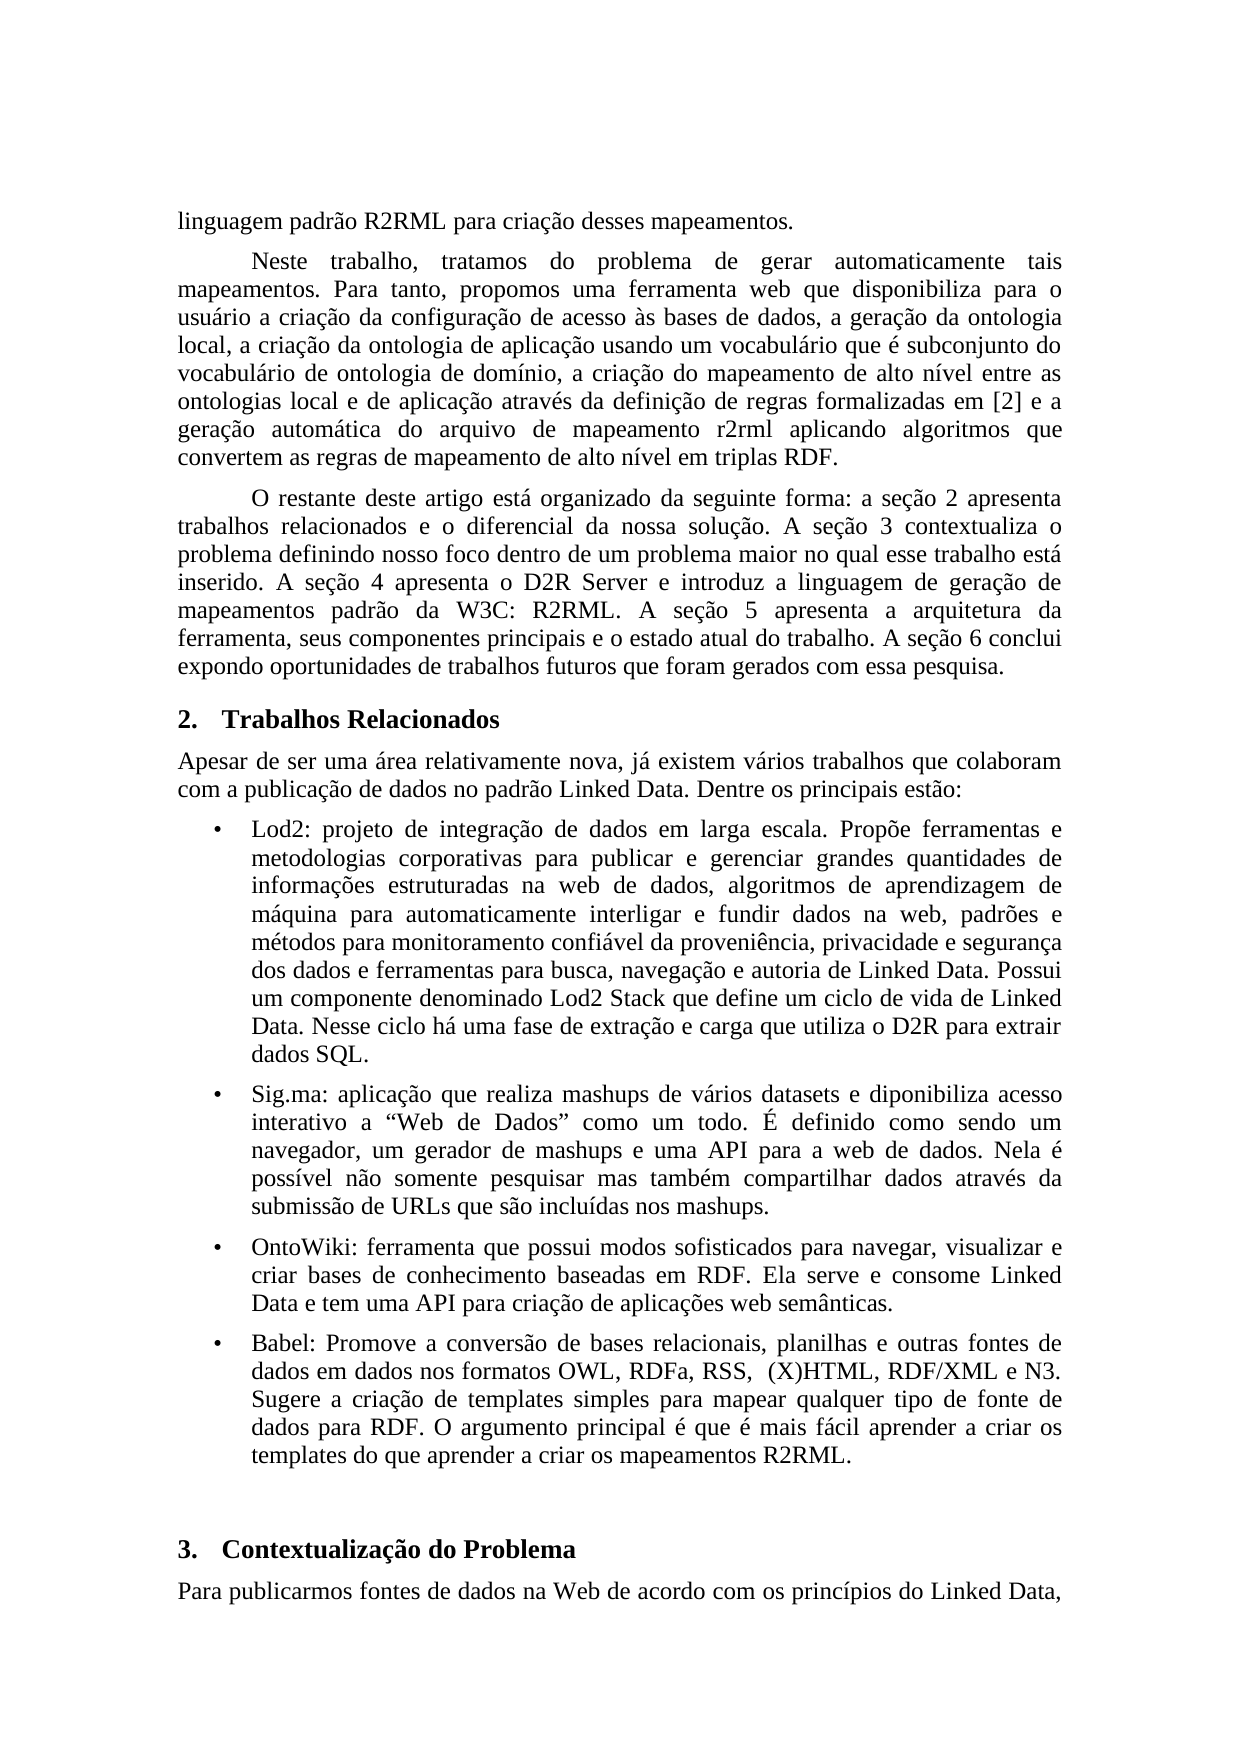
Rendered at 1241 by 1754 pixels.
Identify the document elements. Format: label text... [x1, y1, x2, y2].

text Apesar de ser uma área relativamente nova, já existem vários trabalhos que colaboram com a publicação de dados no padrão Linked Data. Dentre os principais estão: [177, 747, 1063, 803]
text Neste trabalho, tratamos do problema de gerar automaticamente tais mapeamentos. Para tanto, propomos uma ferramenta web que disponibiliza para o usuário a criação da configuração de acesso às bases de dados, a geração da ontologia local, a criação da ontologia de aplicação usando um vocabulário que é subconjunto do vocabulário de ontologia de domínio, a criação do mapeamento de alto nível entre as ontologias local e de aplicação através da definição de regras formalizadas em [2] e a geração automática do arquivo de mapeamento r2rml aplicando algoritmos que convertem as regras de mapeamento de alto nível em triplas RDF. [177, 247, 1063, 471]
text Para publicarmos fontes de dados na Web de acordo com os princípios do Linked Data, [177, 1577, 1063, 1605]
title Contextualização do Problema [177, 1534, 1063, 1564]
list OntoWiki: ferramenta que possui modos sofisticados para navegar, visualizar e criar bases de conhecimento baseadas em RDF. Ela serve e consome Linked Data e tem uma API para criação de aplicações web semânticas. [213, 1232, 1063, 1317]
list Sig.ma: aplicação que realiza mashups de vários datasets e diponibiliza acesso interativo a “Web de Dados” como um todo. É definido como sendo um navegador, um gerador de mashups e uma API para a web de dados. Nela é possível não somente pesquisar mas também compartilhar dados através da submissão de URLs que são incluídas nos mashups. [213, 1080, 1063, 1220]
title Trabalhos Relacionados [177, 704, 1063, 734]
text O restante deste artigo está organizado da seguinte forma: a seção 2 apresenta trabalhos relacionados e o diferencial da nossa solução. A seção 3 contextualiza o problema definindo nosso foco dentro de um problema maior no qual esse trabalho está inserido. A seção 4 apresenta o D2R Server e introduz a linguagem de geração de mapeamentos padrão da W3C: R2RML. A seção 5 apresenta a arquitetura da ferramenta, seus componentes principais e o estado atual do trabalho. A seção 6 conclui expondo oportunidades de trabalhos futuros que foram gerados com essa pesquisa. [177, 484, 1063, 680]
text linguagem padrão R2RML para criação desses mapeamentos. [177, 207, 1063, 235]
list Babel: Promove a conversão de bases relacionais, planilhas e outras fontes de dados em dados nos formatos OWL, RDFa, RSS, (X)HTML, RDF/XML e N3. Sugere a criação de templates simples para mapear qualquer tipo de fonte de dados para RDF. O argumento principal é que é mais fácil aprender a criar os templates do que aprender a criar os mapeamentos R2RML. [213, 1329, 1063, 1469]
list Lod2: projeto de integração de dados em larga escala. Propõe ferramentas e metodologias corporativas para publicar e gerenciar grandes quantidades de informações estruturadas na web de dados, algoritmos de aprendizagem de máquina para automaticamente interligar e fundir dados na web, padrões e métodos para monitoramento confiável da proveniência, privacidade e segurança dos dados e ferramentas para busca, navegação e autoria de Linked Data. Possui um componente denominado Lod2 Stack que define um ciclo de vida de Linked Data. Nesse ciclo há uma fase de extração e carga que utiliza o D2R para extrair dados SQL. [213, 815, 1063, 1068]
